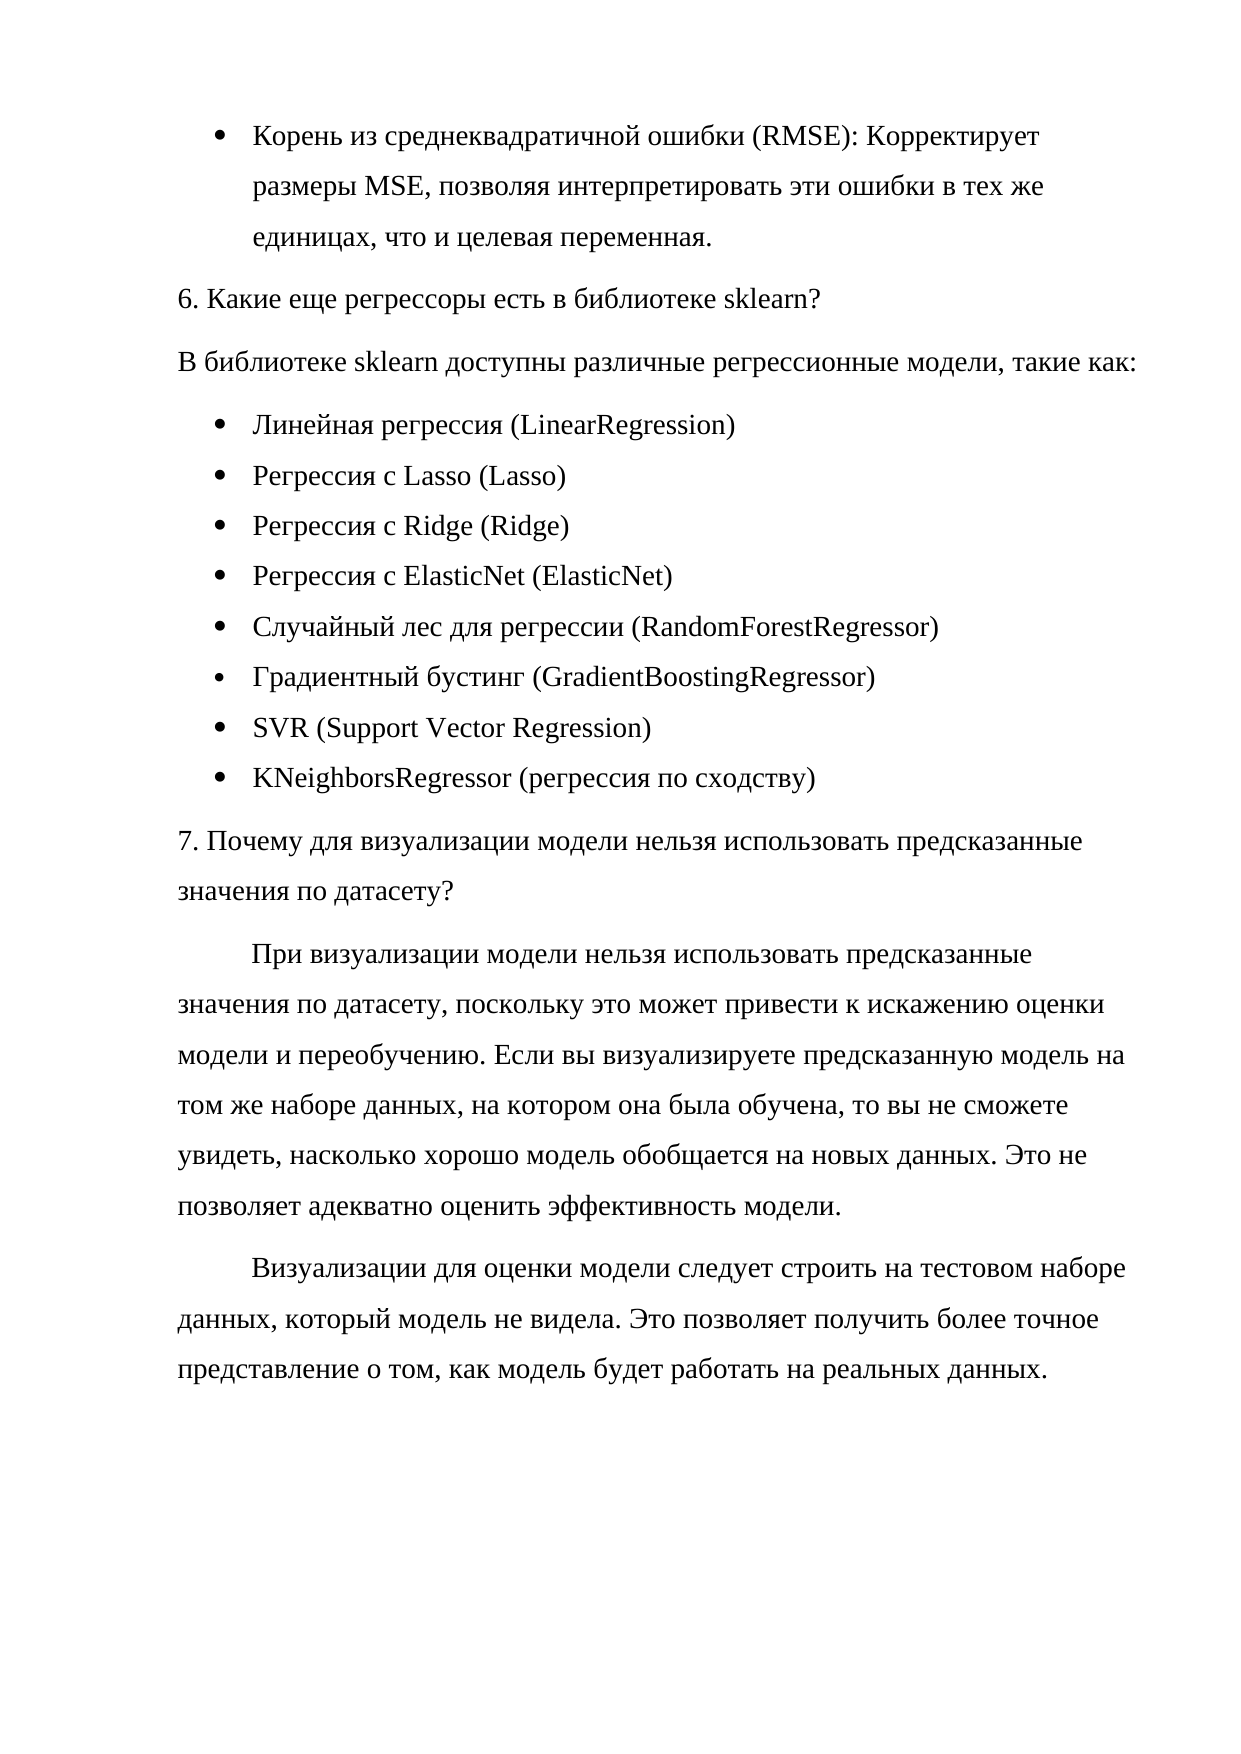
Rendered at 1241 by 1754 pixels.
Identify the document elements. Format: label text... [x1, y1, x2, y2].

text В библиотеке sklearn доступны различные регрессионные модели, такие как: [177, 344, 1152, 378]
list Линейная регрессия (LinearRegression) [215, 407, 1152, 441]
list Градиентный бустинг (GradientBoostingRegressor) [215, 659, 1152, 693]
text 7. Почему для визуализации модели нельзя использовать предсказанные значения по датасету? [177, 823, 1152, 907]
list Регрессия с ElasticNet (ElasticNet) [215, 558, 1152, 592]
list Случайный лес для регрессии (RandomForestRegressor) [215, 609, 1152, 643]
list Регрессия с Lasso (Lasso) [215, 458, 1152, 491]
list Регрессия с Ridge (Ridge) [215, 508, 1152, 542]
list SVR (Support Vector Regression) [215, 710, 1152, 743]
text 6. Какие еще регрессоры есть в библиотеке sklearn? [177, 282, 1152, 315]
list Корень из среднеквадратичной ошибки (RMSE): Корректирует размеры MSE, позволяя интерпретировать эти ошибки в тех же единицах, что и целевая переменная. [215, 118, 1152, 252]
text Визуализации для оценки модели следует строить на тестовом наборе данных, который модель не видела. Это позволяет получить более точное представление о том, как модель будет работать на реальных данных. [177, 1251, 1152, 1385]
text При визуализации модели нельзя использовать предсказанные значения по датасету, поскольку это может привести к искажению оценки модели и переобучению. Если вы визуализируете предсказанную модель на том же наборе данных, на котором она была обучена, то вы не сможете увидеть, насколько хорошо модель обобщается на новых данных. Это не позволяет адекватно оценить эффективность модели. [177, 936, 1152, 1221]
list KNeighborsRegressor (регрессия по сходству) [215, 760, 1152, 794]
